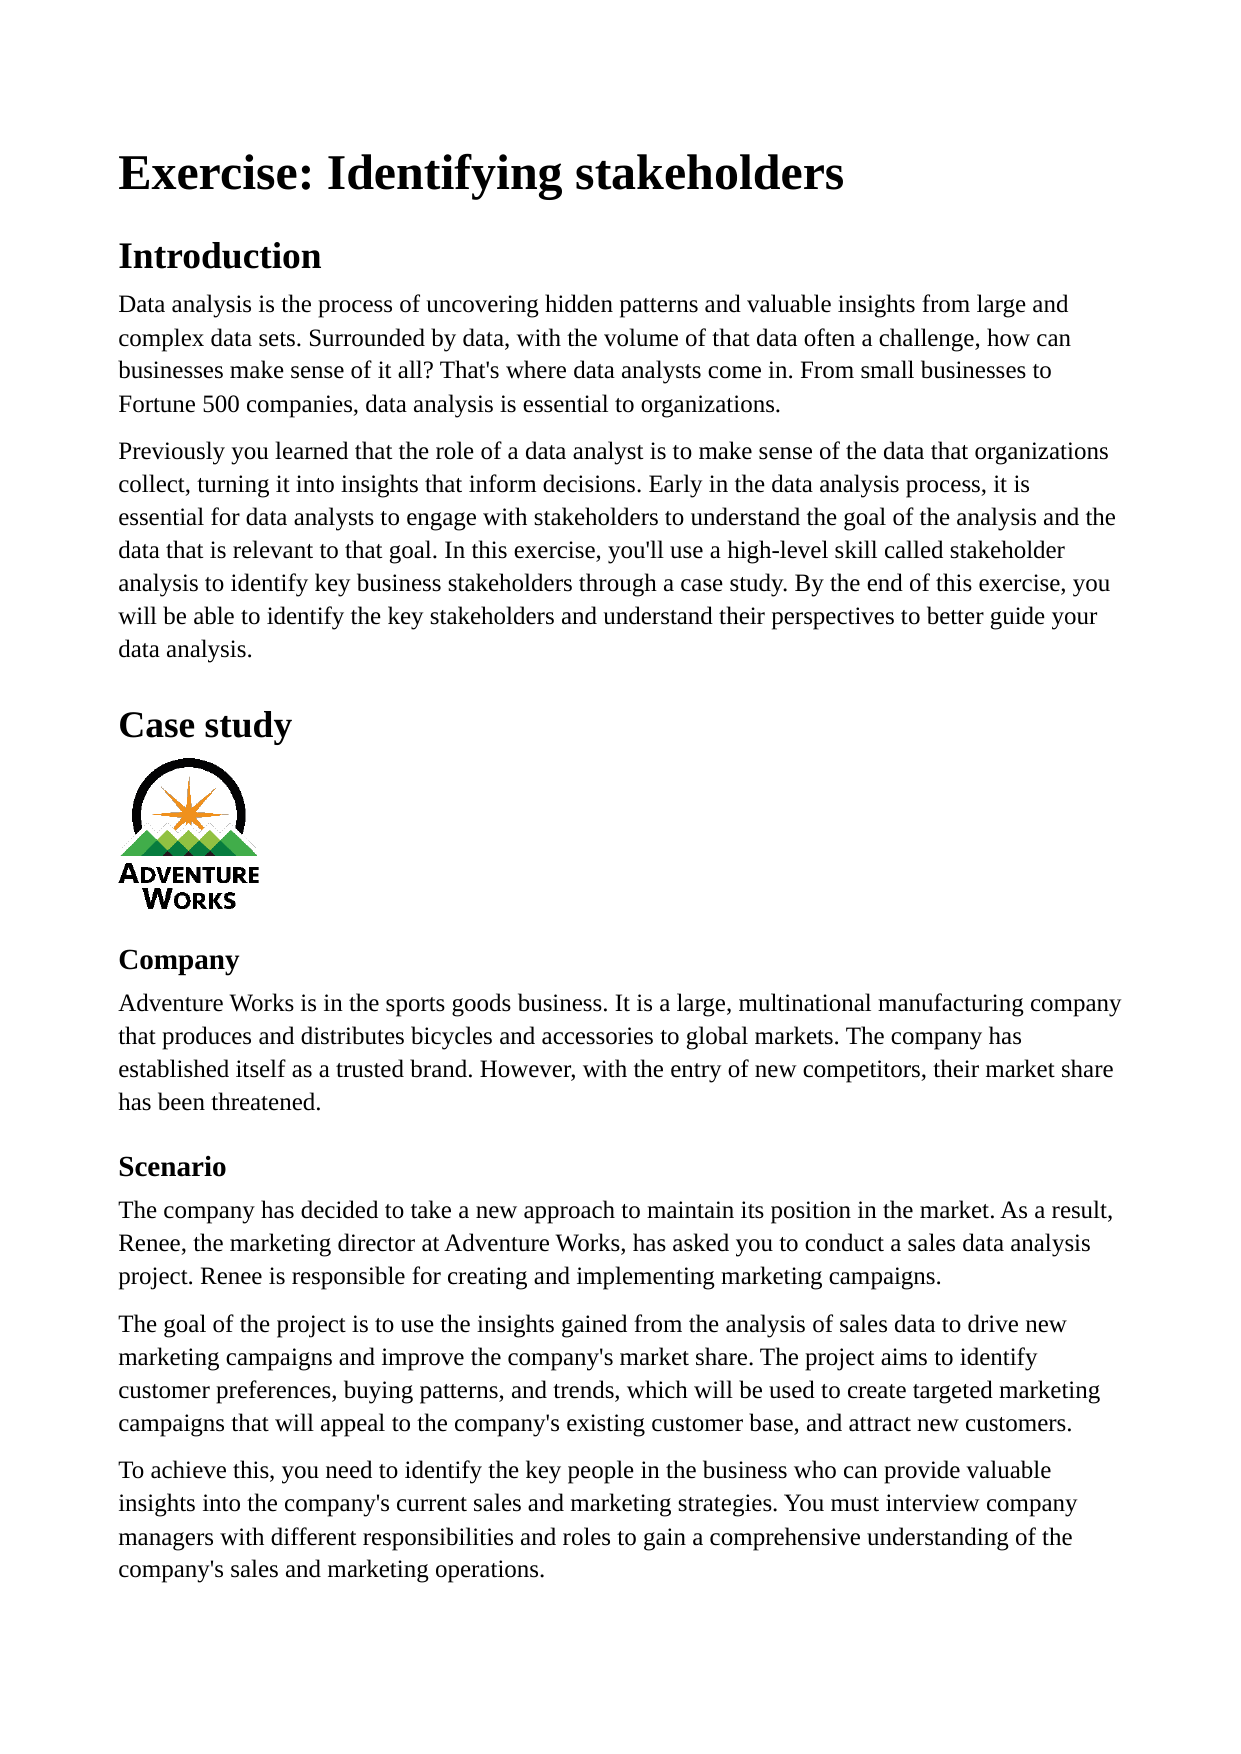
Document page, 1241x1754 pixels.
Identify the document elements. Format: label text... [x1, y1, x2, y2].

subtitle Case study [118, 703, 1122, 746]
text The goal of the project is to use the insights gained from the analysis of sales data to drive new marketing campaigns and improve the company's market share. The project aims to identify customer preferences, buying patterns, and trends, which will be used to create targeted marketing campaigns that will appeal to the company's existing customer base, and attract new customers. [118, 1309, 1122, 1437]
text The company has decided to take a new approach to maintain its position in the market. As a result, Renee, the marketing director at Adventure Works, has asked you to conduct a sales data analysis project. Renee is responsible for creating and implementing marketing campaigns. [118, 1195, 1122, 1290]
text Data analysis is the process of uncovering hidden patterns and valuable insights from large and complex data sets. Surrounded by data, with the volume of that data often a challenge, how can businesses make sense of it all? That's where data analysts come in. From small businesses to Fortune 500 companies, data analysis is essential to organizations. [118, 289, 1122, 417]
subtitle Company [118, 942, 1122, 975]
text Previously you learned that the role of a data analyst is to make sense of the data that organizations collect, turning it into insights that inform decisions. Early in the data analysis process, it is essential for data analysts to engage with stakeholders to understand the goal of the analysis and the data that is relevant to that goal. In this exercise, you'll use a high-level skill called stakeholder analysis to identify key business stakeholders through a case study. By the end of this exercise, you will be able to identify the key stakeholders and understand their perspectives to better guide your data analysis. [118, 436, 1122, 663]
picture [118, 758, 259, 909]
text To achieve this, you need to identify the key people in the business who can provide valuable insights into the company's current sales and marketing strategies. You must interview company managers with different responsibilities and roles to gain a comprehensive understanding of the company's sales and marketing operations. [118, 1456, 1122, 1583]
subtitle Introduction [118, 234, 1122, 277]
subtitle Scenario [118, 1149, 1122, 1183]
subtitle Exercise: Identifying stakeholders [118, 143, 1122, 201]
text Adventure Works is in the sports goods business. It is a large, multinational manufacturing company that produces and distributes bicycles and accessories to global markets. The company has established itself as a trusted brand. However, with the entry of new competitors, their market share has been threatened. [118, 988, 1122, 1116]
